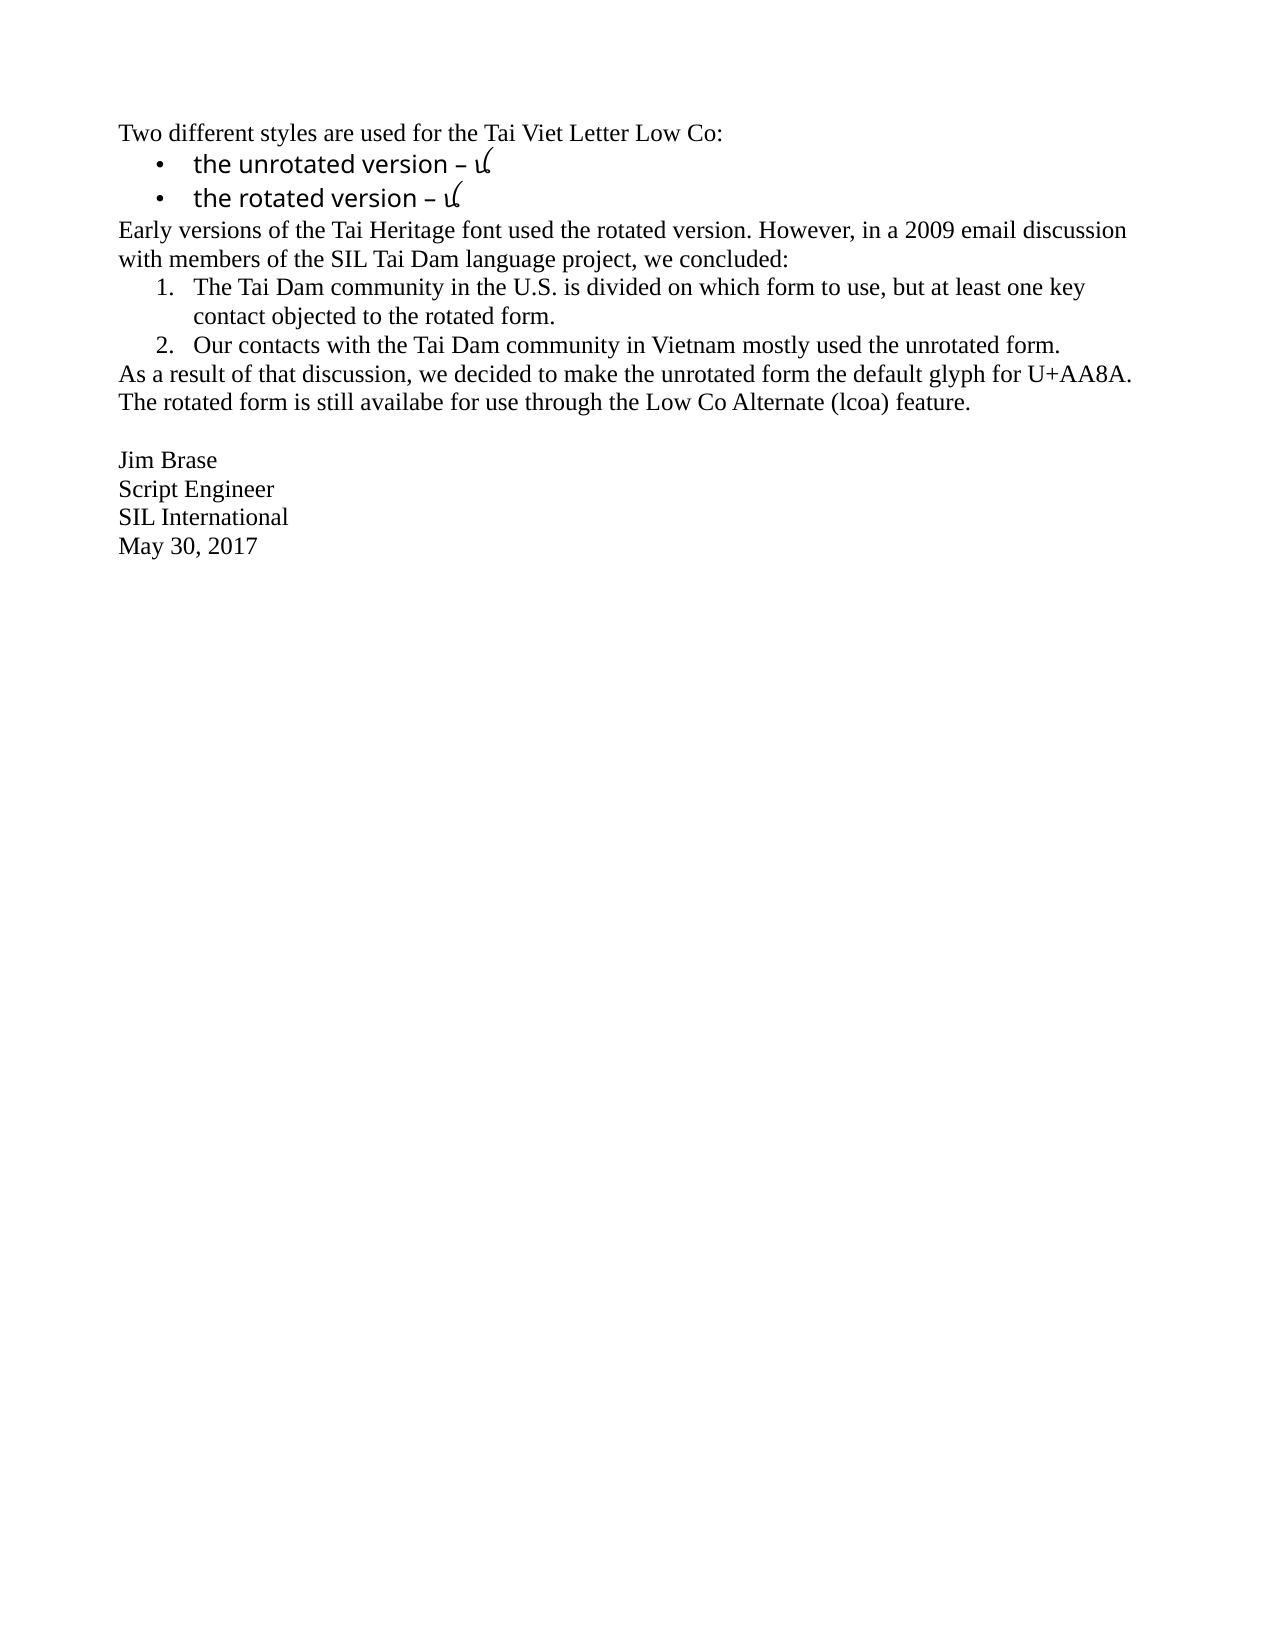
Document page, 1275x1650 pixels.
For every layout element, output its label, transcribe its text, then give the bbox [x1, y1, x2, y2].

text SIL International [118, 502, 1157, 531]
text May 30, 2017 [118, 531, 1157, 560]
list The Tai Dam community in the U.S. is divided on which form to use, but at least one key contact objected to the rotated form. [156, 272, 1157, 330]
list Our contacts with the Tai Dam community in Vietnam mostly used the unrotated form. [156, 330, 1157, 359]
text Jim Brase [118, 445, 1157, 474]
text As a result of that discussion, we decided to make the unrotated form the default glyph for U+AA8A. The rotated form is still availabe for use through the Low Co Alternate (lcoa) feature. [118, 359, 1157, 416]
text Script Engineer [118, 474, 1157, 502]
list the unrotated version – ꪊ [156, 147, 1157, 181]
text Early versions of the Tai Heritage font used the rotated version. However, in a 2009 email discussion with members of the SIL Tai Dam language project, we concluded: [118, 215, 1157, 272]
text Two different styles are used for the Tai Viet Letter Low Co: [118, 118, 1157, 147]
list the rotated version – ꪊ [156, 181, 1157, 215]
